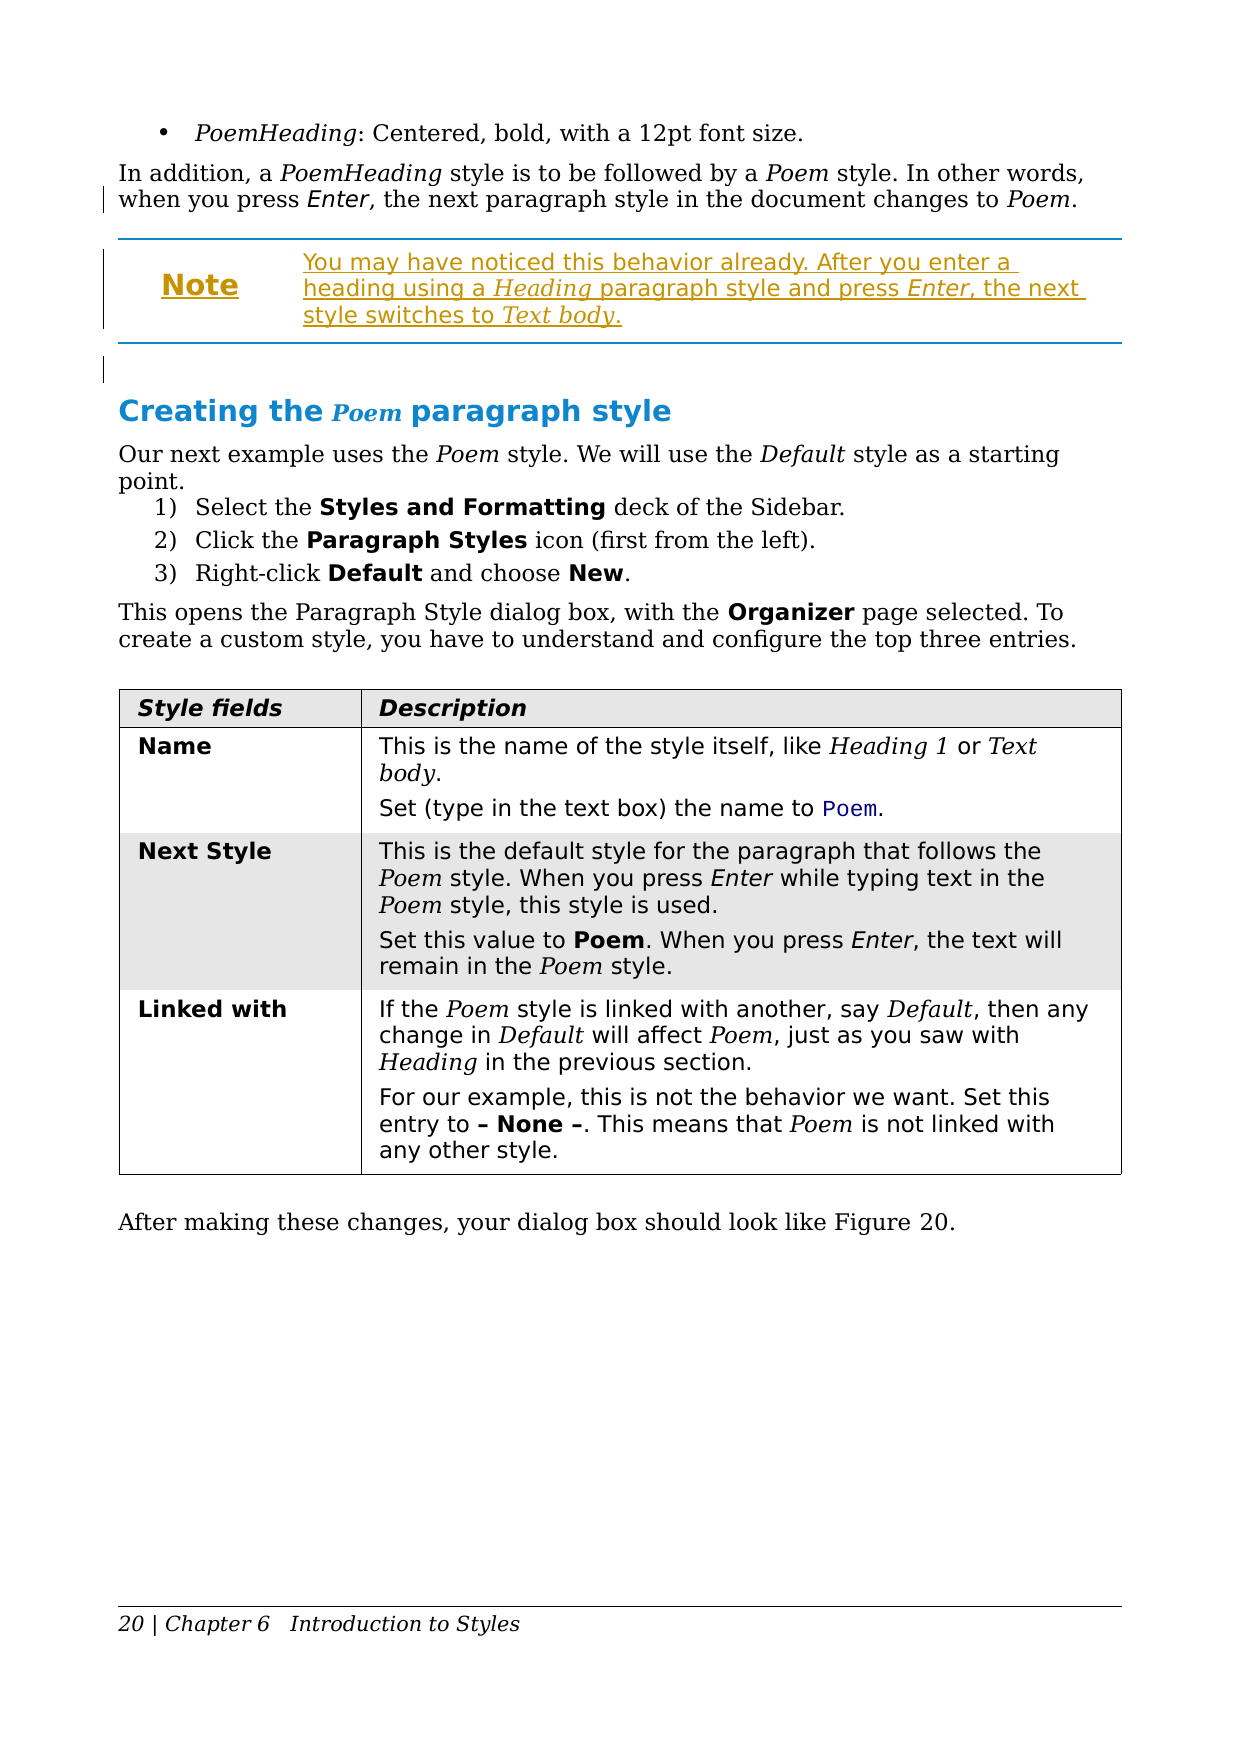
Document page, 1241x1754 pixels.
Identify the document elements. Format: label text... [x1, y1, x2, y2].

table_cell This is the default style for the paragraph that follows the Poem style. When you press Enter while typing text in the Poem style, this style is used. Set this value to Poem. When you press Enter, the text will remain in the Poem style. [362, 833, 1121, 990]
text This opens the Paragraph Style dialog box, with the Organizer page selected. To create a custom style, you have to understand and configure the top three entries. [118, 599, 1122, 653]
table_cell This is the name of the style itself, like Heading 1 or Text body. Set (type in the text box) the name to Poem. [362, 728, 1121, 833]
list Click the Paragraph Styles icon (first from the left). [177, 527, 1122, 554]
table_cell If the Poem style is linked with another, say Default, then any change in Default will affect Poem, just as you saw with Heading in the previous section. For our example, this is not the behavior we want. Set this entry to – None –. This means that Poem is not linked with any other style. [362, 990, 1121, 1174]
subtitle Creating the Poem paragraph style [118, 395, 1122, 429]
list PoemHeading: Centered, bold, with a 12pt font size. [156, 118, 1122, 147]
text In addition, a PoemHeading style is to be followed by a Poem style. In other words, when you press Enter, the next paragraph style in the document changes to Poem. [118, 160, 1122, 213]
table_header Style fields [120, 690, 361, 727]
list Our next example uses the Poem style. We will use the Default style as a starting point. [118, 441, 1122, 494]
list Right-click Default and choose New. [177, 560, 1122, 587]
table_header Description [362, 690, 1121, 727]
list Select the Styles and Formatting deck of the Sidebar. [177, 494, 1122, 521]
table_cell Next Style [120, 833, 361, 990]
text After making these changes, your dialog box should look like Figure 20. [118, 1209, 1122, 1236]
table_cell Name [120, 728, 361, 833]
table_header Note [118, 240, 281, 342]
table_cell Linked with [120, 990, 361, 1174]
table_header You may have noticed this behavior already. After you enter a heading using a Heading paragraph style and press Enter, the next style switches to Text body. [281, 240, 1122, 342]
